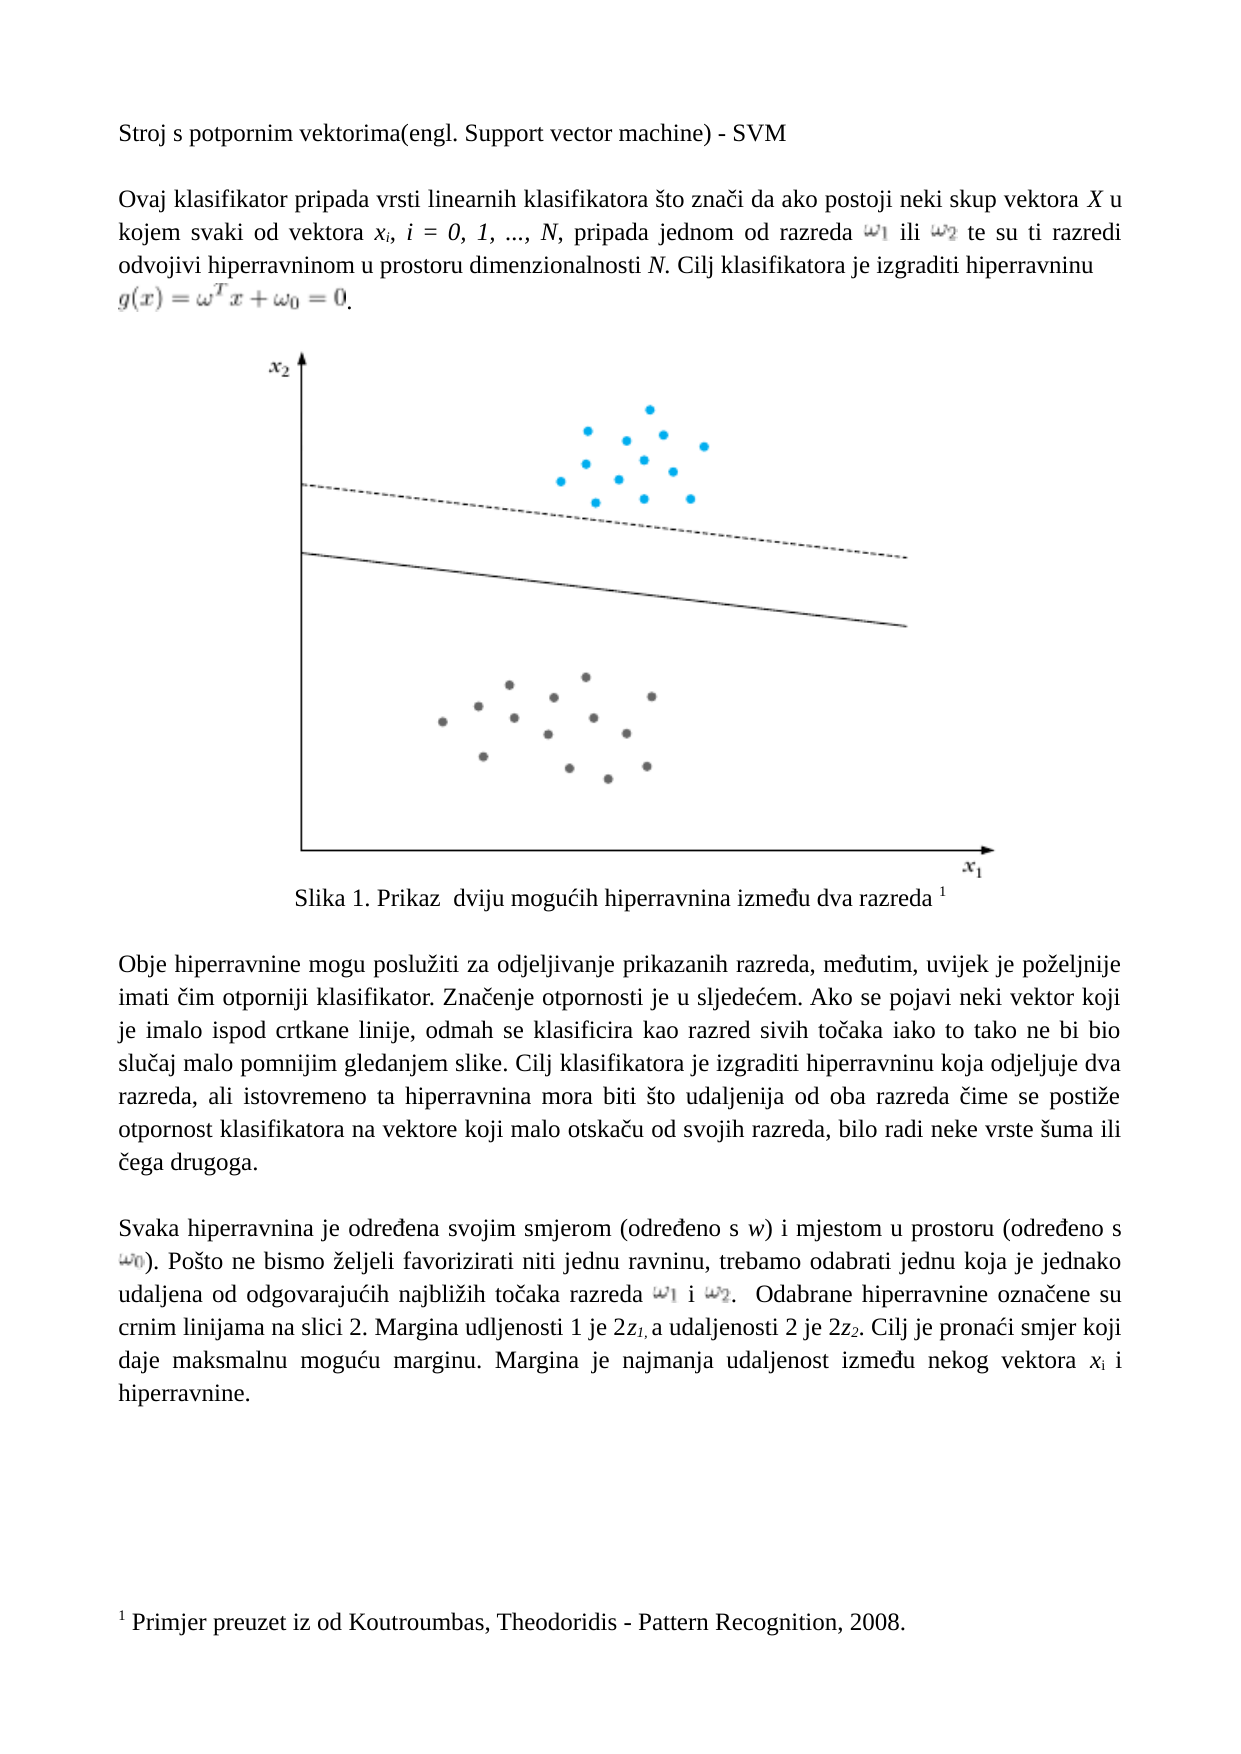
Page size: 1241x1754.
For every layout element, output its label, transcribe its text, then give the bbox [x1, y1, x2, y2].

text Stroj s potpornim vektorima(engl. Support vector machine) - SVM [118, 118, 1122, 147]
text Obje hiperravnine mogu poslužiti za odjeljivanje prikazanih razreda, međutim, uvijek je poželjnije imati čim otporniji klasifikator. Značenje otpornosti je u sljedećem. Ako se pojavi neki vektor koji je imalo ispod crtkane linije, odmah se klasificira kao razred sivih točaka iako to tako ne bi bio slučaj malo pomnijim gledanjem slike. Cilj klasifikatora je izgraditi hiperravninu koja odjeljuje dva razreda, ali istovremeno ta hiperravnina mora biti što udaljenija od oba razreda čime se postiže otpornost klasifikatora na vektore koji malo otskaču od svojih razreda, bilo radi neke vrste šuma ili čega drugoga. [118, 949, 1122, 1176]
text Slika 1. Prikaz dviju mogućih hiperravnina između dva razreda 1 [118, 883, 1122, 912]
picture [930, 223, 958, 241]
picture [704, 1285, 731, 1303]
picture [118, 283, 346, 312]
picture [118, 1252, 145, 1270]
picture [863, 223, 890, 241]
text Svaka hiperravnina je određena svojim smjerom (određeno s w) i mjestom u prostoru (određeno s ). Pošto ne bismo željeli favorizirati niti jednu ravninu, trebamo odabrati jednu koja je jednako udaljena od odgovarajućih najbližih točaka razreda i . Odabrane hiperravnine označene su crnim linijama na slici 2. Margina udljenosti 1 je 2z1, a udaljenosti 2 je 2z2. Cilj je pronaći smjer koji daje maksmalnu moguću marginu. Margina je najmanja udaljenost između nekog vektora xi i hiperravnine. [118, 1213, 1122, 1407]
picture [652, 1285, 679, 1303]
picture [257, 341, 1013, 878]
text Ovaj klasifikator pripada vrsti linearnih klasifikatora što znači da ako postoji neki skup vektora X u kojem svaki od vektora xi, i = 0, 1, ..., N, pripada jednom od razreda ili te su ti razredi odvojivi hiperravninom u prostoru dimenzionalnosti N. Cilj klasifikatora je izgraditi hiperravninu . [118, 184, 1122, 317]
